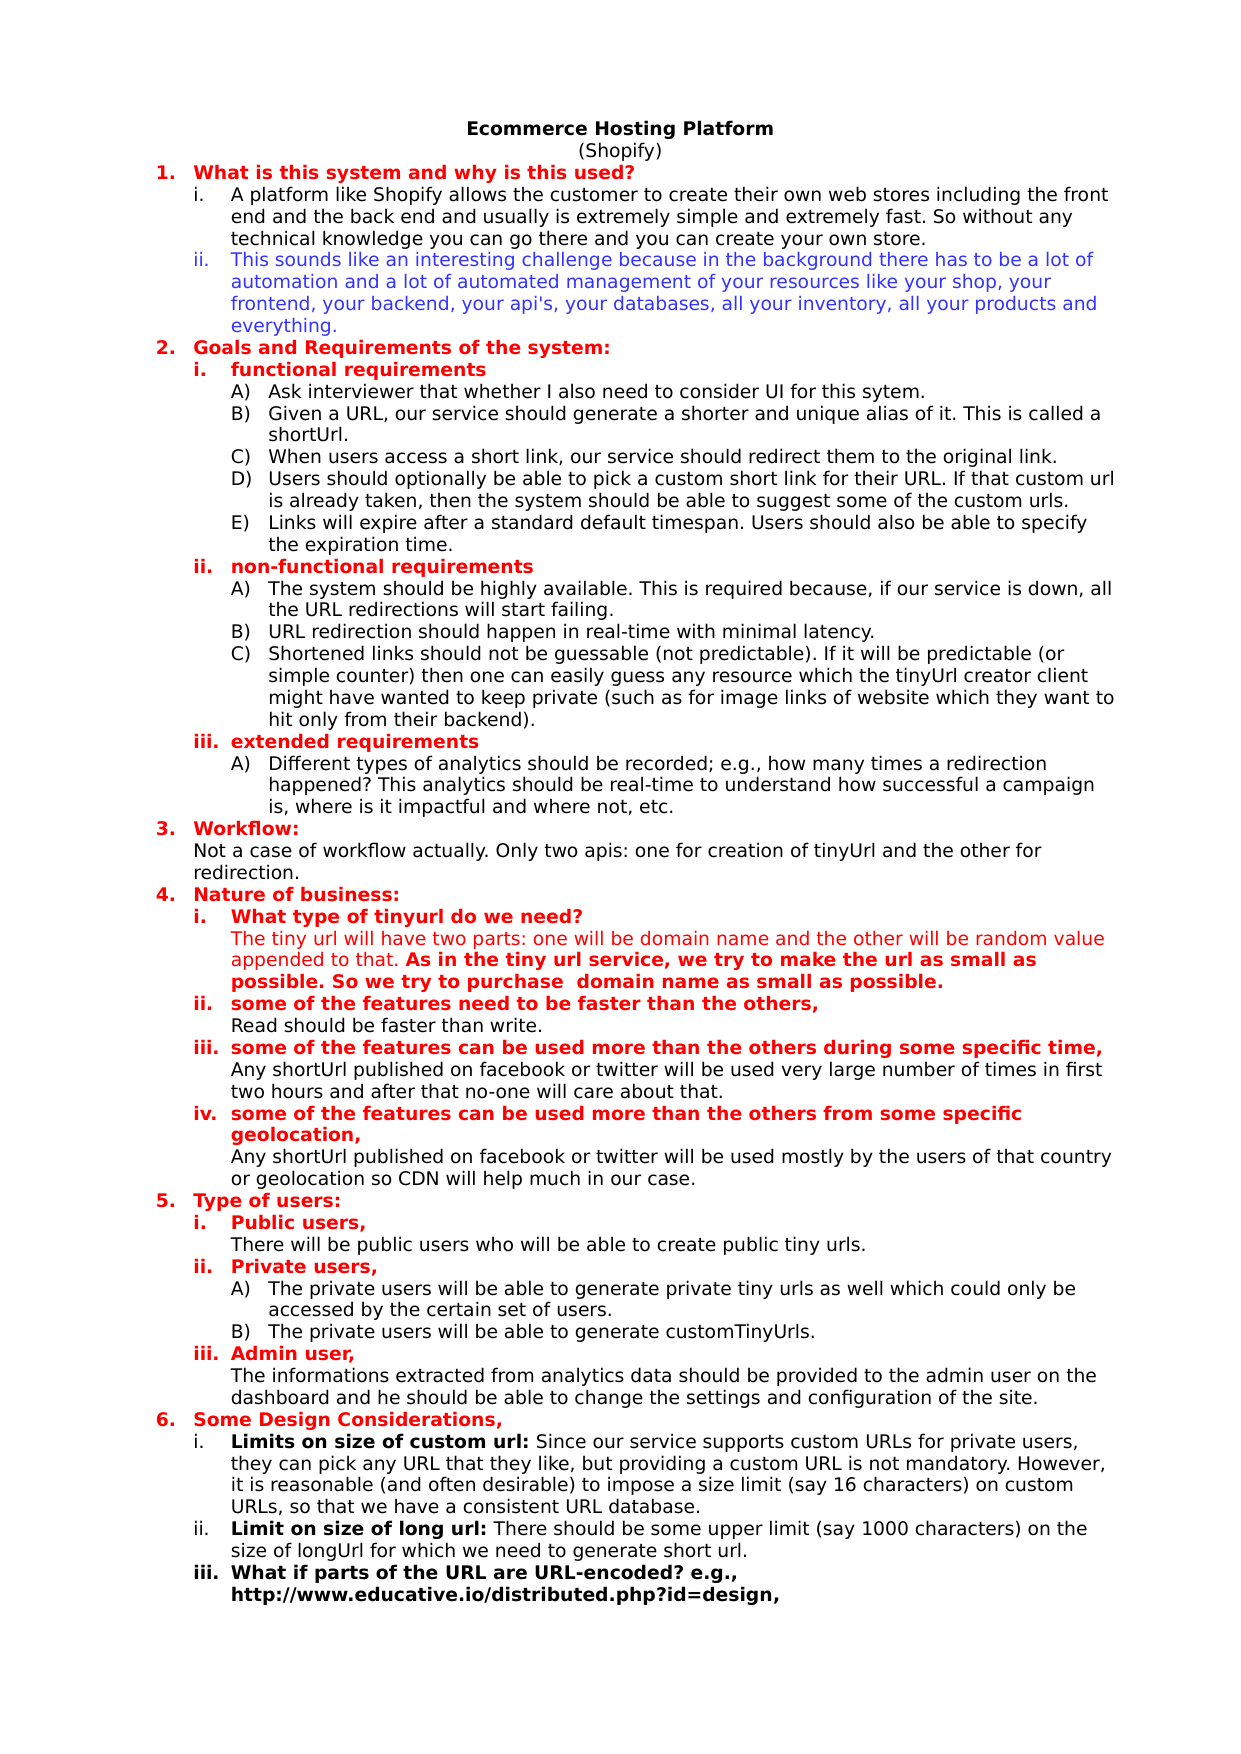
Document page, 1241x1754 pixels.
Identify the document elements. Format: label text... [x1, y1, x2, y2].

list Some Design Considerations, [156, 1409, 1122, 1431]
list Read should be faster than write. [193, 1015, 1122, 1037]
list Any shortUrl published on facebook or twitter will be used very large number of times in first two hours and after that no-one will care about that. [193, 1059, 1122, 1102]
list extended requirements [193, 731, 1122, 752]
list some of the features can be used more than the others during some specific time, [193, 1037, 1122, 1059]
text (Shopify) [118, 140, 1122, 162]
list some of the features need to be faster than the others, [193, 993, 1122, 1015]
list Limit on size of long url: There should be some upper limit (say 1000 characters) on the size of longUrl for which we need to generate short url. [193, 1518, 1122, 1562]
list Public users, [193, 1212, 1122, 1234]
list Limits on size of custom url: Since our service supports custom URLs for private users, they can pick any URL that they like, but providing a custom URL is not mandatory. However, it is reasonable (and often desirable) to impose a size limit (say 16 characters) on custom URLs, so that we have a consistent URL database. [193, 1431, 1122, 1518]
list Type of users: [156, 1190, 1122, 1212]
list some of the features can be used more than the others from some specific geolocation, [193, 1102, 1122, 1146]
list The tiny url will have two parts: one will be domain name and the other will be random value appended to that. As in the tiny url service, we try to make the url as small as possible. So we try to purchase domain name as small as possible. [193, 927, 1122, 993]
list functional requirements [193, 359, 1122, 381]
list Ask interviewer that whether I also need to consider UI for this sytem. [231, 381, 1122, 402]
list What is this system and why is this used? [156, 162, 1122, 184]
list What type of tinyurl do we need? [193, 906, 1122, 927]
list Nature of business: [156, 884, 1122, 906]
list Different types of analytics should be recorded; e.g., how many times a redirection happened? This analytics should be real-time to understand how successful a campaign is, where is it impactful and where not, etc. [231, 752, 1122, 818]
list A platform like Shopify allows the customer to create their own web stores including the front end and the back end and usually is extremely simple and extremely fast. So without any technical knowledge you can go there and you can create your own store. [193, 184, 1122, 249]
list Shortened links should not be guessable (not predictable). If it will be predictable (or simple counter) then one can easily guess any resource which the tinyUrl creator client might have wanted to keep private (such as for image links of website which they want to hit only from their backend). [231, 643, 1122, 731]
list non-functional requirements [193, 556, 1122, 577]
list URL redirection should happen in real-time with minimal latency. [231, 621, 1122, 643]
list What if parts of the URL are URL-encoded? e.g., http://www.educative.io/distributed.php?id=design, [193, 1562, 1122, 1606]
list The informations extracted from analytics data should be provided to the admin user on the dashboard and he should be able to change the settings and configuration of the site. [193, 1365, 1122, 1409]
list The system should be highly available. This is required because, if our service is down, all the URL redirections will start failing. [231, 577, 1122, 621]
list This sounds like an interesting challenge because in the background there has to be a lot of automation and a lot of automated management of your resources like your shop, your frontend, your backend, your api's, your databases, all your inventory, all your products and everything. [193, 249, 1122, 337]
list Given a URL, our service should generate a shorter and unique alias of it. This is called a shortUrl. [231, 402, 1122, 446]
list The private users will be able to generate private tiny urls as well which could only be accessed by the certain set of users. [231, 1277, 1122, 1321]
list Admin user, [193, 1343, 1122, 1365]
list Links will expire after a standard default timespan. Users should also be able to specify the expiration time. [231, 512, 1122, 556]
list When users access a short link, our service should redirect them to the original link. [231, 446, 1122, 468]
text Ecommerce Hosting Platform [118, 118, 1122, 140]
list Any shortUrl published on facebook or twitter will be used mostly by the users of that country or geolocation so CDN will help much in our case. [193, 1146, 1122, 1190]
list Private users, [193, 1256, 1122, 1277]
list Goals and Requirements of the system: [156, 337, 1122, 359]
list There will be public users who will be able to create public tiny urls. [193, 1234, 1122, 1256]
list Users should optionally be able to pick a custom short link for their URL. If that custom url is already taken, then the system should be able to suggest some of the custom urls. [231, 468, 1122, 512]
list Workflow: [156, 818, 1122, 840]
list Not a case of workflow actually. Only two apis: one for creation of tinyUrl and the other for redirection. [156, 840, 1122, 884]
list The private users will be able to generate customTinyUrls. [231, 1321, 1122, 1343]
